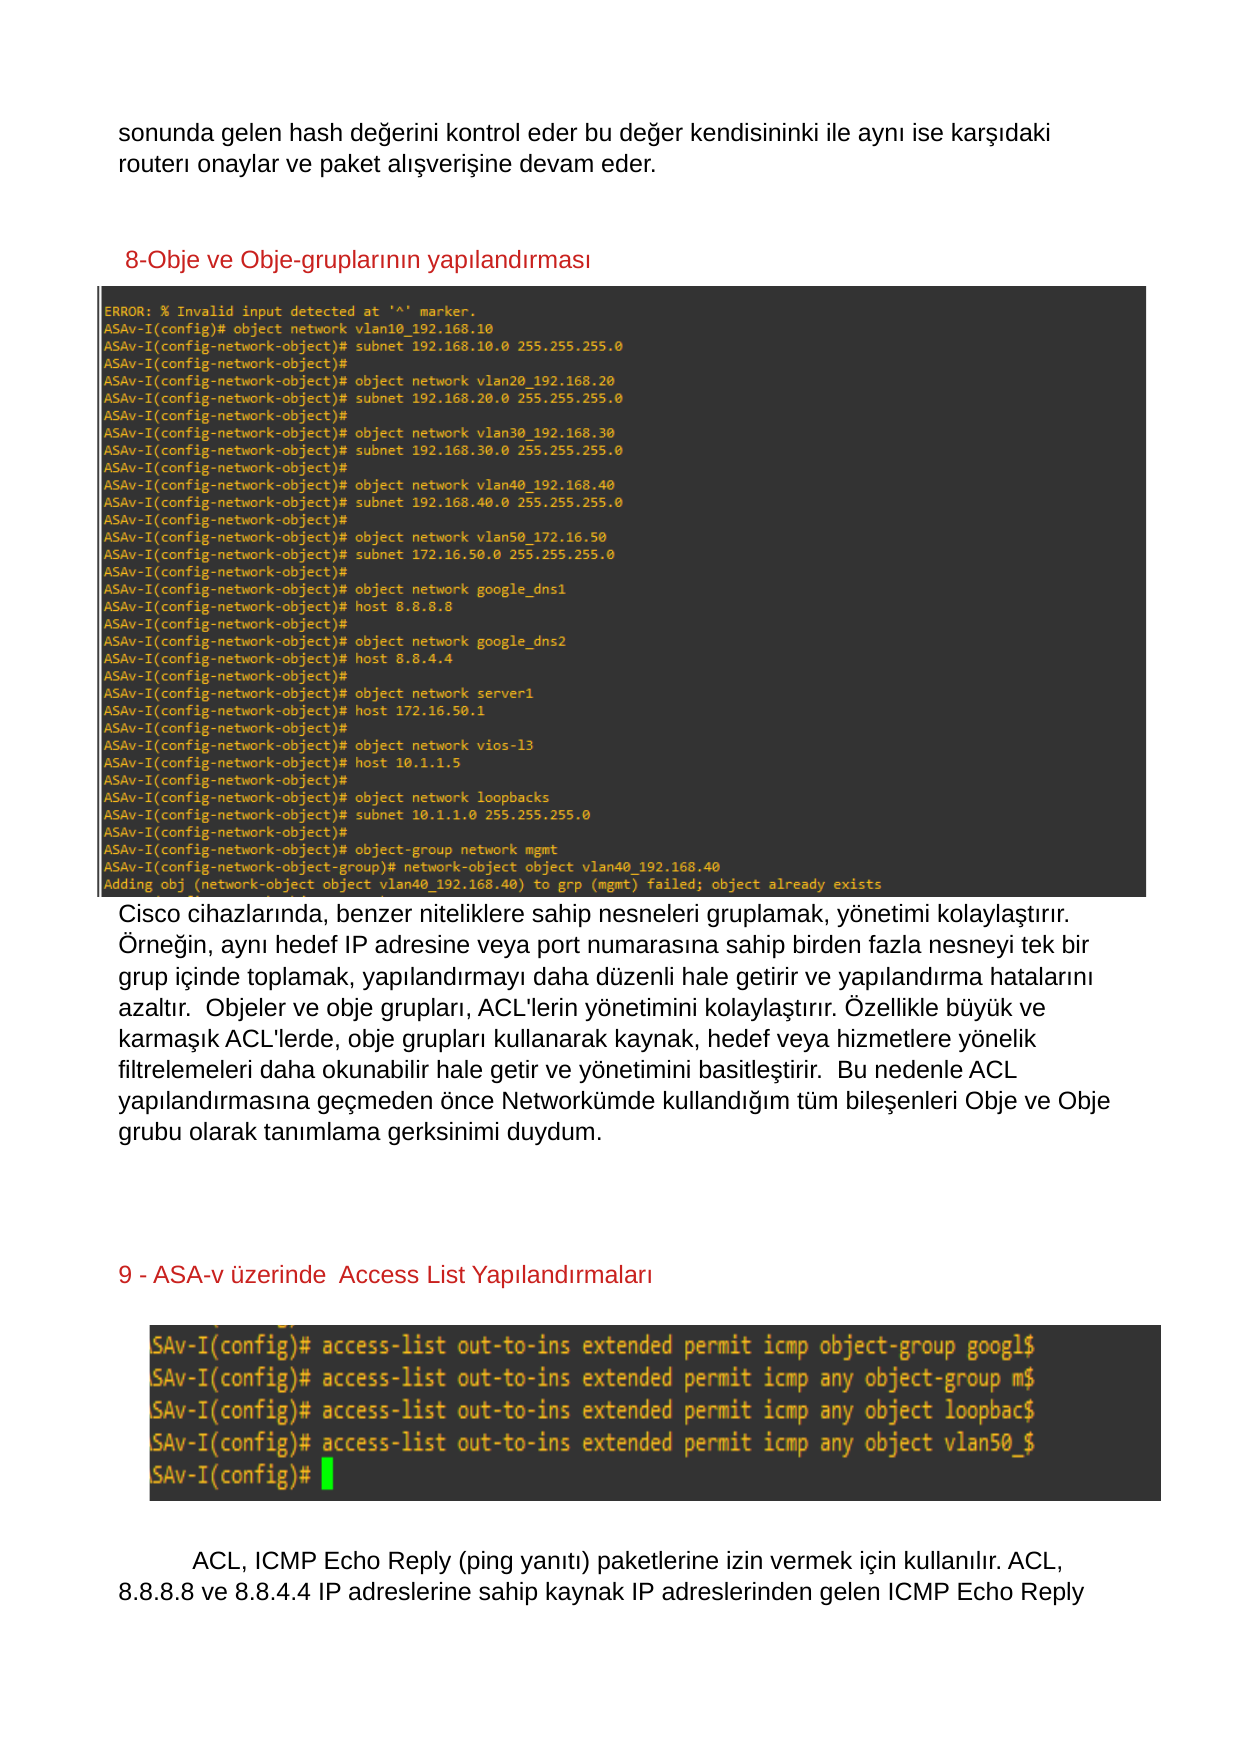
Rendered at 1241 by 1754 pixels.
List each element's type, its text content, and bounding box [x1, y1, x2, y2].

text 9 - ASA-v üzerinde Access List Yapılandırmaları [118, 1260, 1122, 1288]
text sonunda gelen hash değerini kontrol eder bu değer kendisininki ile aynı ise karşıdaki routerı onaylar ve paket alışverişine devam eder. [118, 118, 1122, 178]
text Cisco cihazlarında, benzer niteliklere sahip nesneleri gruplamak, yönetimi kolaylaştırır. Örneğin, aynı hedef IP adresine veya port numarasına sahip birden fazla nesneyi tek bir grup içinde toplamak, yapılandırmayı daha düzenli hale getirir ve yapılandırma hatalarını azaltır. Objeler ve obje grupları, ACL'lerin yönetimini kolaylaştırır. Özellikle büyük ve karmaşık ACL'lerde, obje grupları kullanarak kaynak, hedef veya hizmetlere yönelik filtrelemeleri daha okunabilir hale getir ve yönetimini basitleştirir. Bu nedenle ACL yapılandırmasına geçmeden önce Networkümde kullandığım tüm bileşenleri Obje ve Obje grubu olarak tanımlama gerksinimi duydum. [118, 897, 1122, 1145]
picture [97, 286, 1147, 897]
picture [149, 1325, 1161, 1501]
text 8-Obje ve Obje-gruplarının yapılandırması [118, 244, 1122, 273]
text ACL, ICMP Echo Reply (ping yanıtı) paketlerine izin vermek için kullanılır. ACL, 8.8.8.8 ve 8.8.4.4 IP adreslerine sahip kaynak IP adreslerinden gelen ICMP Echo Reply [118, 1546, 1122, 1606]
text [118, 273, 1122, 286]
